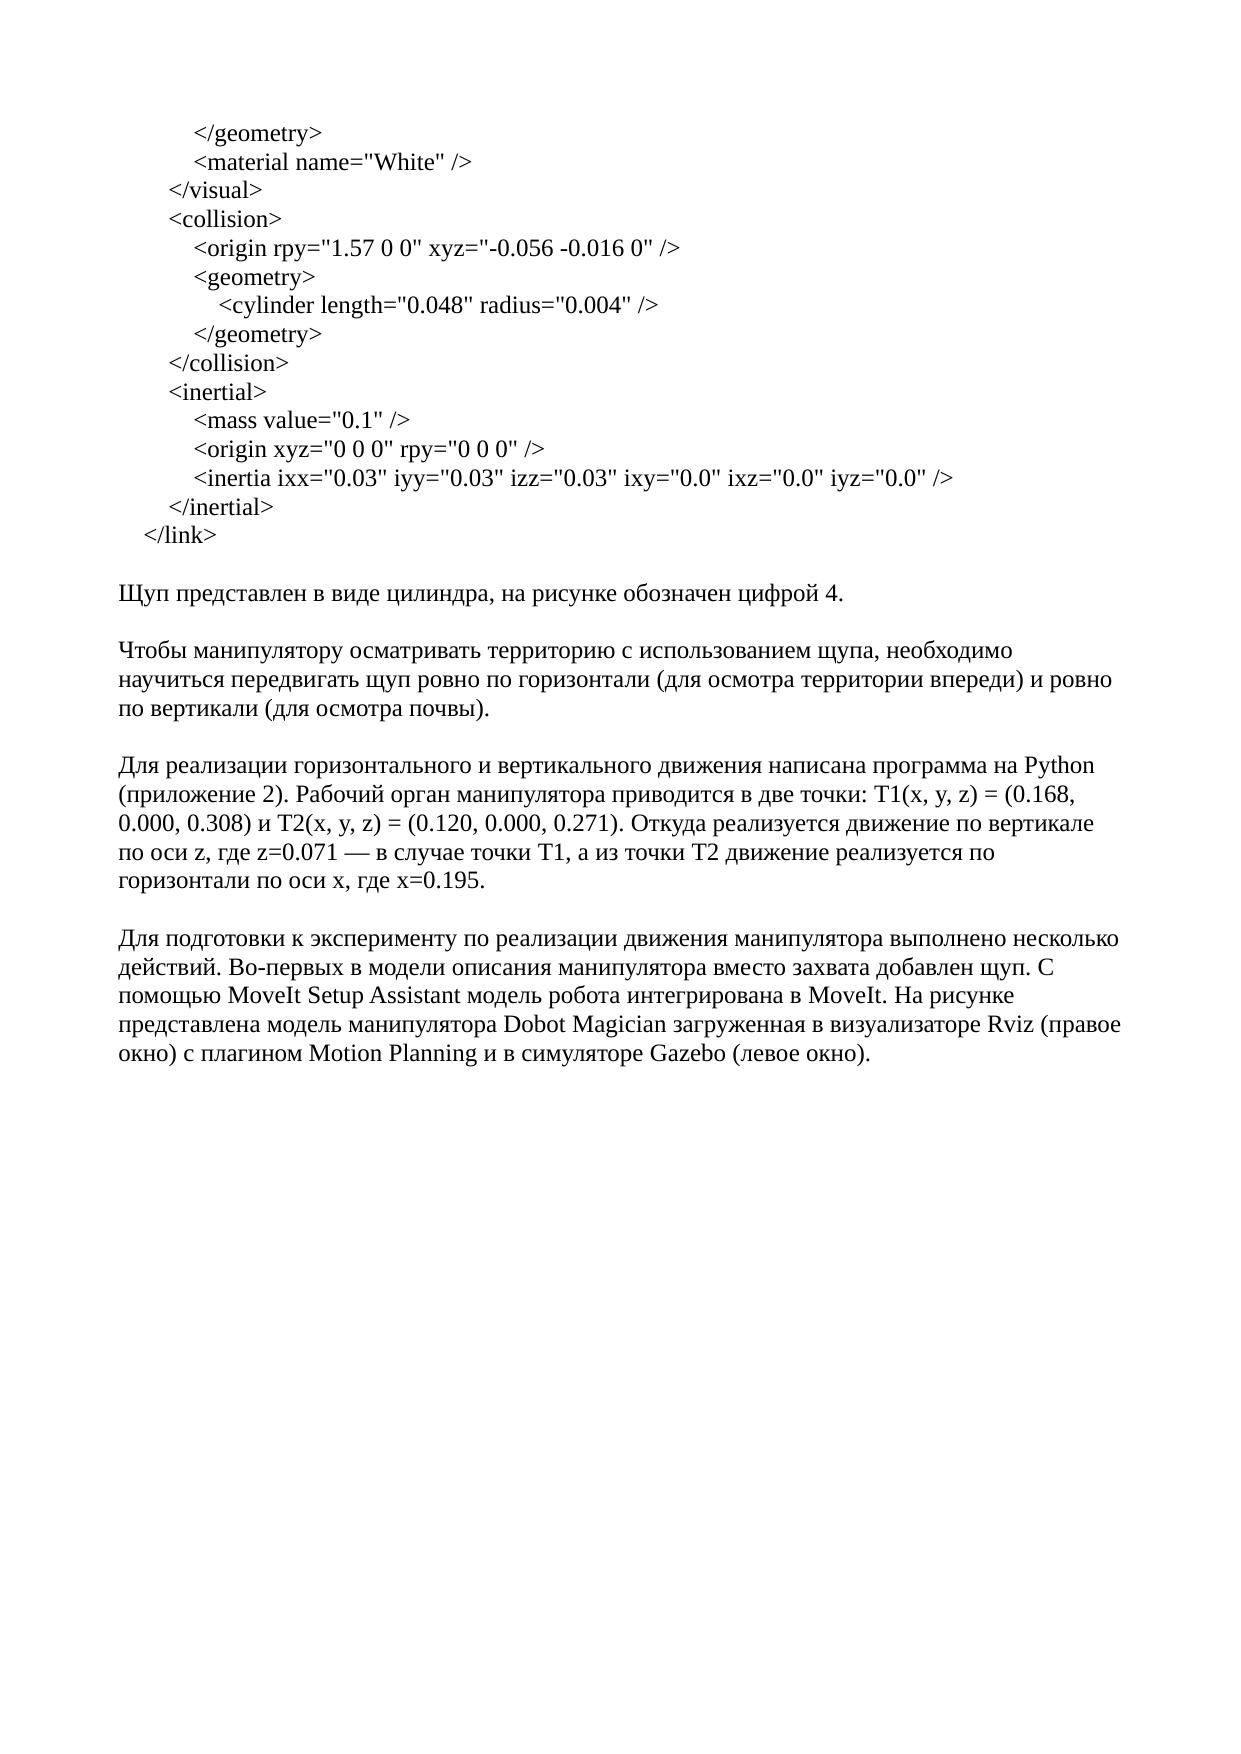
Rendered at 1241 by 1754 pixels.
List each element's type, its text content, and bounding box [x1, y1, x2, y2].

text </visual> [118, 176, 1122, 204]
text </inertial> [118, 492, 1122, 521]
text </link> [118, 521, 1122, 549]
text <origin rpy="1.57 0 0" xyz="-0.056 -0.016 0" /> [118, 233, 1122, 262]
text <inertia ixx="0.03" iyy="0.03" izz="0.03" ixy="0.0" ixz="0.0" iyz="0.0" /> [118, 463, 1122, 492]
text Для реализации горизонтального и вертикального движения написана программа на Python (приложение 2). Рабочий орган манипулятора приводится в две точки: T1(x, y, z) = (0.168, 0.000, 0.308) и T2(x, y, z) = (0.120, 0.000, 0.271). Откуда реализуется движение по вертикале по оси z, где z=0.071 — в случае точки T1, а из точки T2 движение реализуется по горизонтали по оси x, где x=0.195. [118, 751, 1122, 894]
text <collision> [118, 204, 1122, 233]
text </geometry> [118, 319, 1122, 348]
text <material name="White" /> [118, 147, 1122, 176]
text <mass value="0.1" /> [118, 406, 1122, 434]
text Щуп представлен в виде цилиндра, на рисунке обозначен цифрой 4. [118, 578, 1122, 607]
text </collision> [118, 348, 1122, 377]
text Чтобы манипулятору осматривать территорию с использованием щупа, необходимо научиться передвигать щуп ровно по горизонтали (для осмотра территории впереди) и ровно по вертикали (для осмотра почвы). [118, 636, 1122, 722]
text <origin xyz="0 0 0" rpy="0 0 0" /> [118, 434, 1122, 463]
text <geometry> [118, 262, 1122, 291]
text </geometry> [118, 118, 1122, 147]
text Для подготовки к эксперименту по реализации движения манипулятора выполнено несколько действий. Во-первых в модели описания манипулятора вместо захвата добавлен щуп. С помощью MoveIt Setup Assistant модель робота интегрирована в MoveIt. На рисунке представлена модель манипулятора Dobot Magician загруженная в визуализаторе Rviz (правое окно) с плагином Motion Planning и в симуляторе Gazebo (левое окно). [118, 923, 1122, 1067]
text <cylinder length="0.048" radius="0.004" /> [118, 291, 1122, 319]
text <inertial> [118, 377, 1122, 406]
